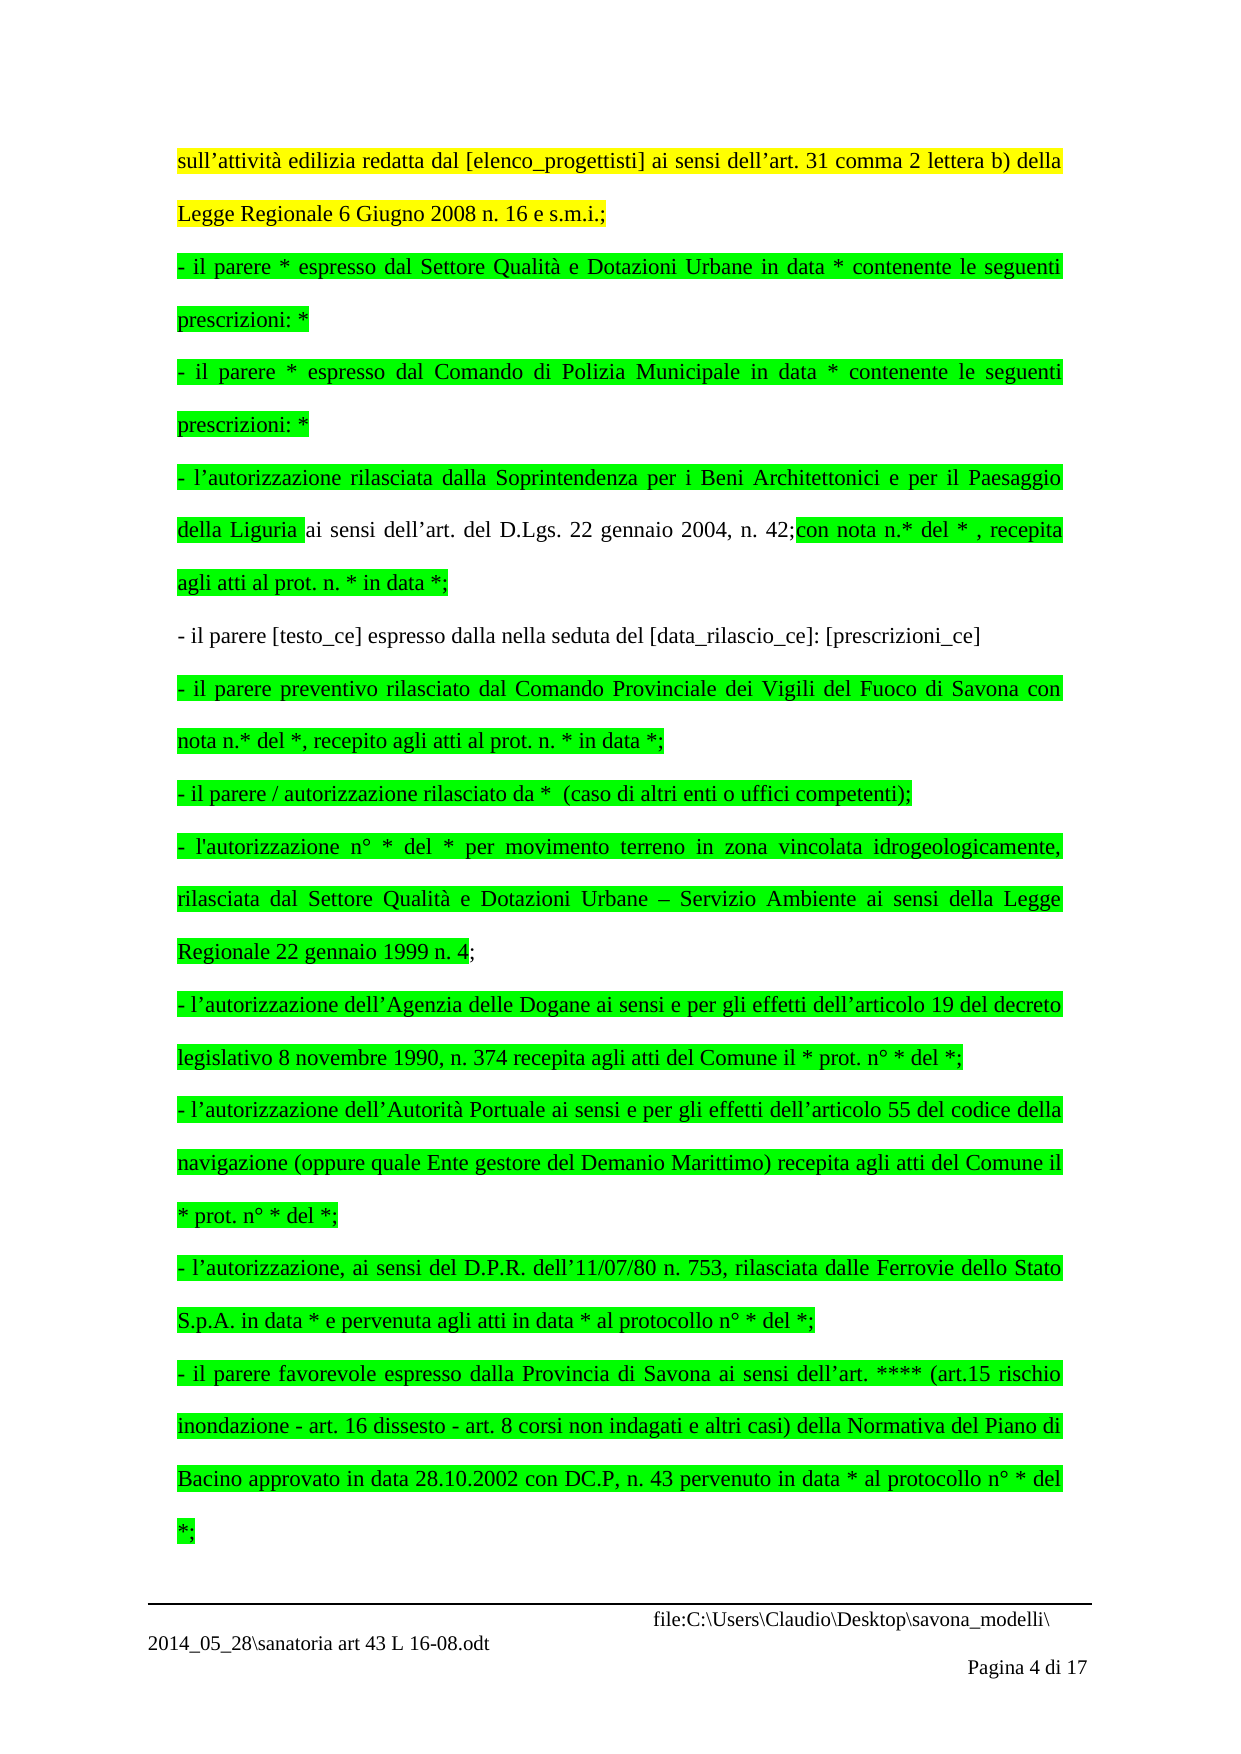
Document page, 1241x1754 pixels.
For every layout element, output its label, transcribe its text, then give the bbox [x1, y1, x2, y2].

text - il parere / autorizzazione rilasciato da * (caso di altri enti o uffici competenti); [177, 780, 1063, 806]
text - il parere * espresso dal Settore Qualità e Dotazioni Urbane in data * contenente le seguenti prescrizioni: * [177, 253, 1063, 332]
text - l’autorizzazione rilasciata dalla Soprintendenza per i Beni Architettonici e per il Paesaggio della Liguria ai sensi dell’art. del D.Lgs. 22 gennaio 2004, n. 42;con nota n.* del * , recepita agli atti al prot. n. * in data *; [177, 464, 1063, 596]
text - l'autorizzazione n° * del * per movimento terreno in zona vincolata idrogeologicamente, rilasciata dal Settore Qualità e Dotazioni Urbane – Servizio Ambiente ai sensi della Legge Regionale 22 gennaio 1999 n. 4; [177, 833, 1063, 964]
text - il parere preventivo rilasciato dal Comando Provinciale dei Vigili del Fuoco di Savona con nota n.* del *, recepito agli atti al prot. n. * in data *; [177, 675, 1063, 754]
text - l’autorizzazione, ai sensi del D.P.R. dell’11/07/80 n. 753, rilasciata dalle Ferrovie dello Stato S.p.A. in data * e pervenuta agli atti in data * al protocollo n° * del *; [177, 1254, 1063, 1333]
text - l’autorizzazione dell’Autorità Portuale ai sensi e per gli effetti dell’articolo 55 del codice della navigazione (oppure quale Ente gestore del Demanio Marittimo) recepita agli atti del Comune il * prot. n° * del *; [177, 1096, 1063, 1228]
text - il parere * espresso dal Comando di Polizia Municipale in data * contenente le seguenti prescrizioni: * [177, 358, 1063, 437]
text - l’autorizzazione dell’Agenzia delle Dogane ai sensi e per gli effetti dell’articolo 19 del decreto legislativo 8 novembre 1990, n. 374 recepita agli atti del Comune il * prot. n° * del *; [177, 991, 1063, 1070]
text sull’attività edilizia redatta dal [elenco_progettisti] ai sensi dell’art. 31 comma 2 lettera b) della Legge Regionale 6 Giugno 2008 n. 16 e s.m.i.; [177, 148, 1063, 227]
text - il parere [testo_ce] espresso dalla nella seduta del [data_rilascio_ce]: [prescrizioni_ce] [177, 622, 1063, 648]
text - il parere favorevole espresso dalla Provincia di Savona ai sensi dell’art. **** (art.15 rischio inondazione - art. 16 dissesto - art. 8 corsi non indagati e altri casi) della Normativa del Piano di Bacino approvato in data 28.10.2002 con DC.P, n. 43 pervenuto in data * al protocollo n° * del *; [177, 1360, 1063, 1544]
